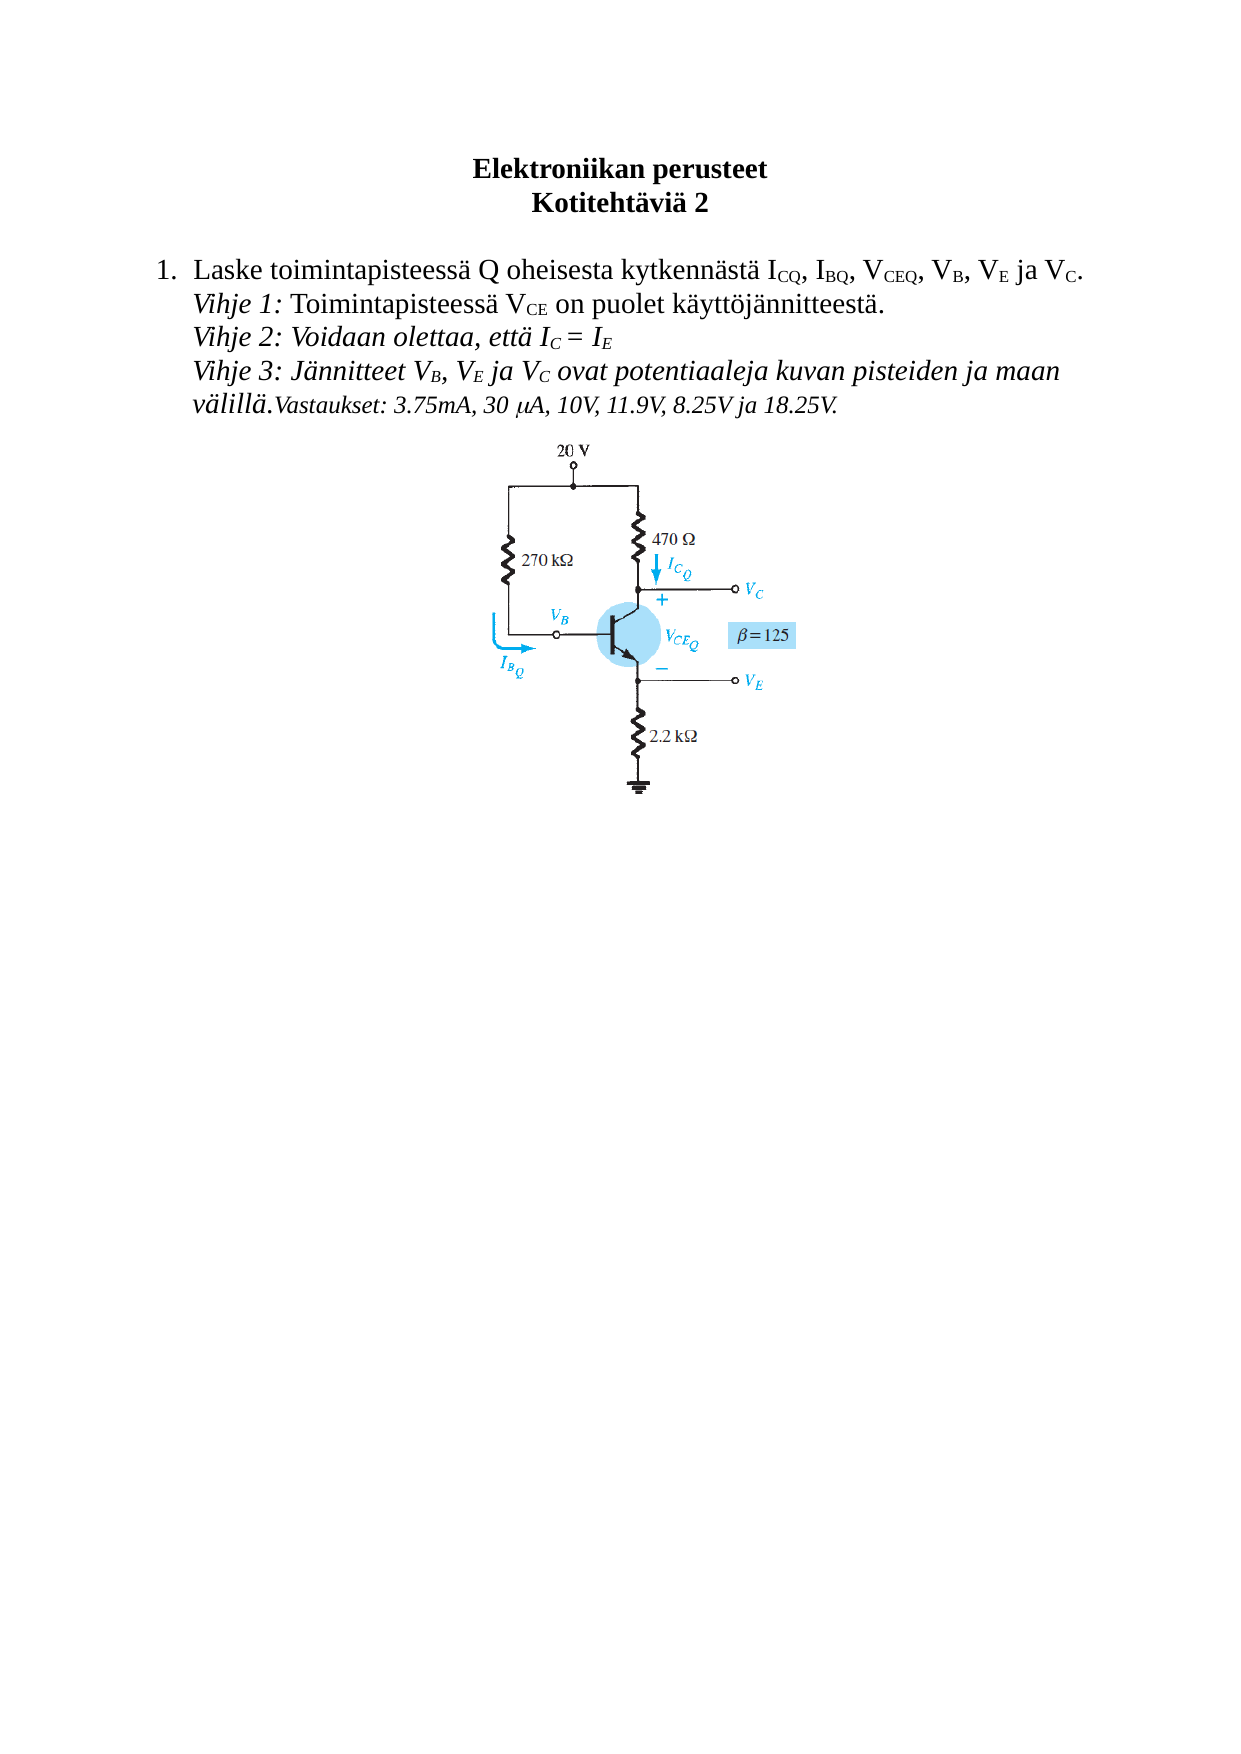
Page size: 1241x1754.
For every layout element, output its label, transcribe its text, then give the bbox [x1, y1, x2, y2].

list Laske toimintapisteessä Q oheisesta kytkennästä ICQ, IBQ, VCEQ, VB, VE ja VC. [156, 252, 1122, 286]
text Kotitehtäviä 2 [118, 185, 1122, 219]
text Vihje 3: Jännitteet VB, VE ja VC ovat potentiaaleja kuvan pisteiden ja maan välillä.Vastaukset: 3.75mA, 30 mA, 10V, 11.9V, 8.25V ja 18.25V. [118, 353, 1122, 420]
text Vihje 2: Voidaan olettaa, että IC = IE [118, 319, 1122, 353]
text Elektroniikan perusteet [118, 152, 1122, 185]
text Vihje 1: Toimintapisteessä VCE on puolet käyttöjännitteestä. [118, 286, 1122, 319]
picture [471, 432, 800, 805]
